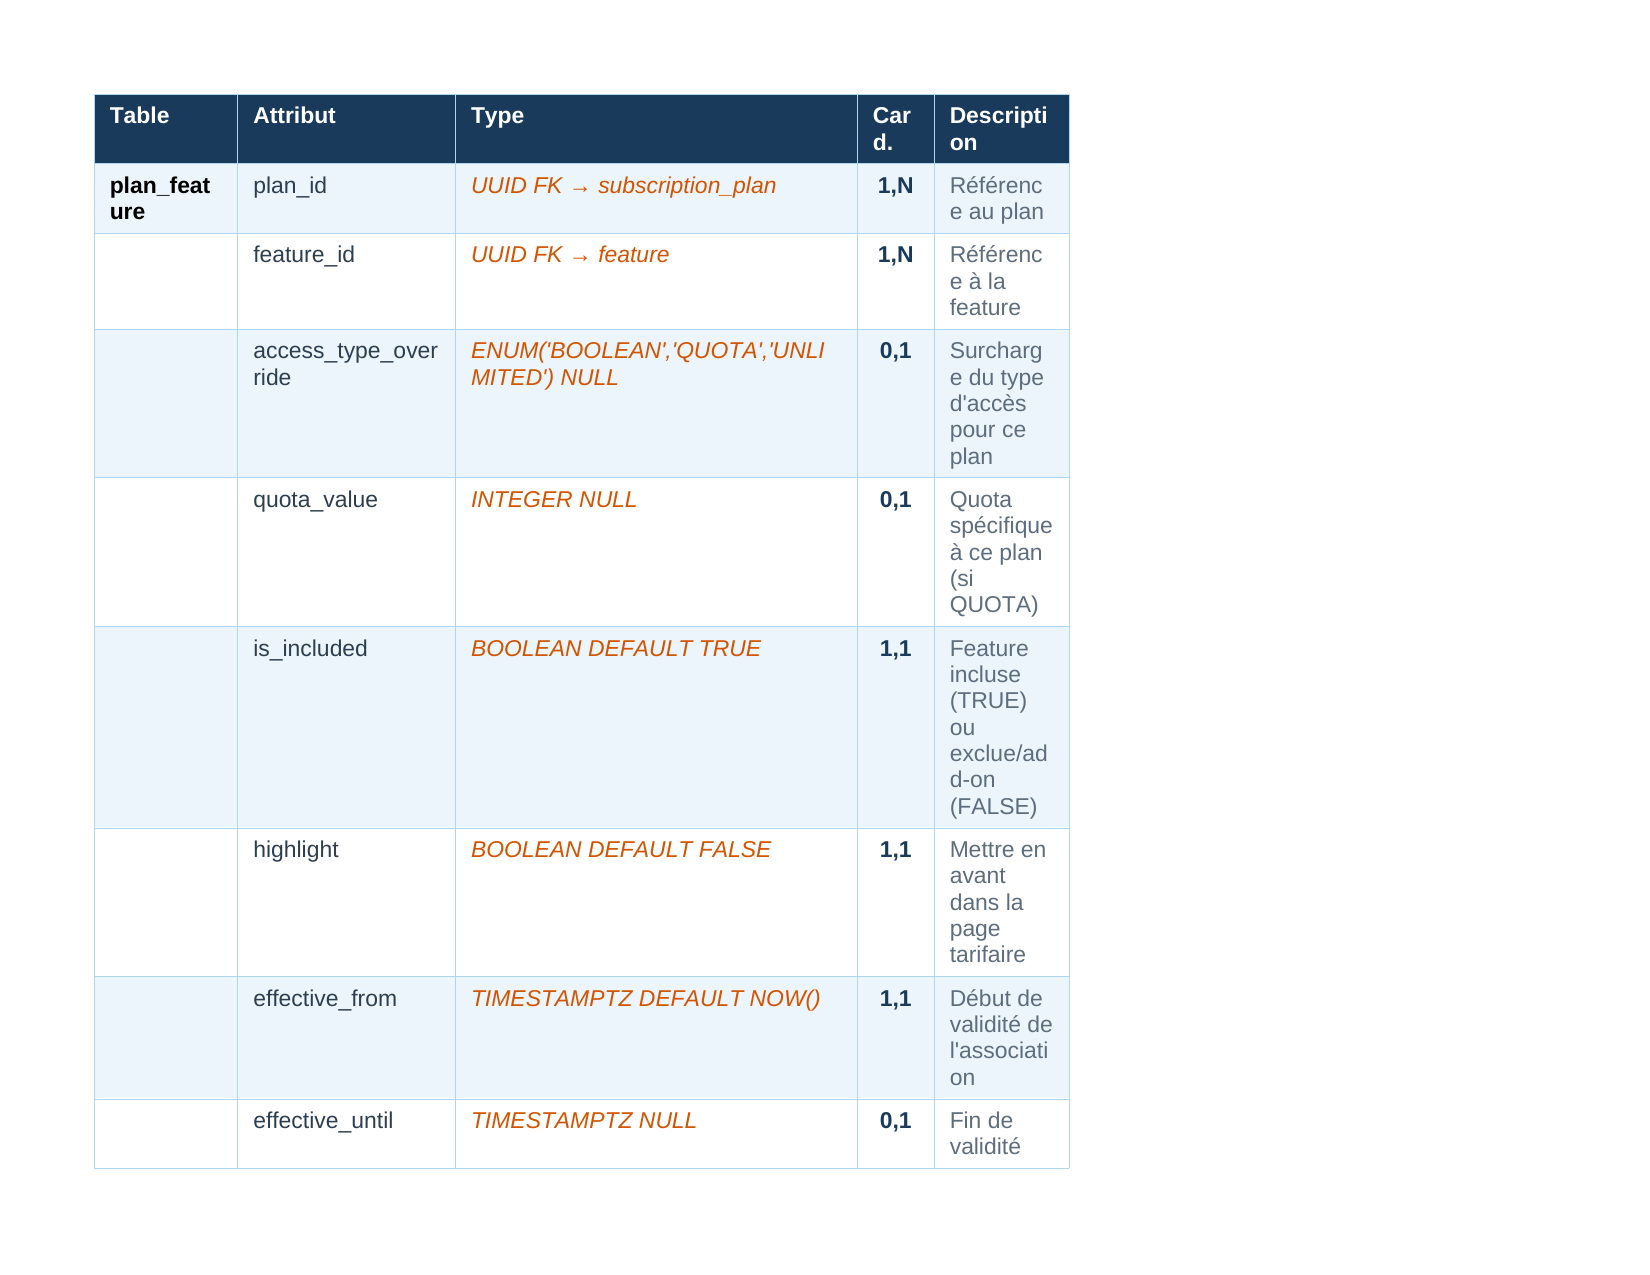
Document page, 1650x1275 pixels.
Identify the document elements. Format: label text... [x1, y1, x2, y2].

table_cell Fin de validité [935, 1100, 1069, 1168]
table_cell [95, 627, 237, 827]
table_cell plan_feature [95, 164, 237, 233]
table_header Attribut [238, 95, 455, 163]
table_cell plan_id [238, 164, 455, 233]
table_cell INTEGER NULL [456, 478, 857, 626]
table_cell UUID FK → subscription_plan [456, 164, 857, 233]
table_header Card. [858, 95, 934, 163]
table_cell 0,1 [858, 478, 934, 626]
table_cell BOOLEAN DEFAULT FALSE [456, 829, 857, 976]
table_cell 0,1 [858, 330, 934, 477]
table_cell effective_from [238, 977, 455, 1098]
table_cell TIMESTAMPTZ DEFAULT NOW() [456, 977, 857, 1098]
table_cell [95, 1100, 237, 1168]
table_header Type [456, 95, 857, 163]
table_cell BOOLEAN DEFAULT TRUE [456, 627, 857, 827]
table_cell [95, 977, 237, 1098]
table_cell Référence à la feature [935, 234, 1069, 329]
table_cell effective_until [238, 1100, 455, 1168]
table_cell 1,1 [858, 829, 934, 976]
table_cell 1,N [858, 164, 934, 233]
table_header Description [935, 95, 1069, 163]
table_cell TIMESTAMPTZ NULL [456, 1100, 857, 1168]
table_cell [95, 478, 237, 626]
table_cell is_included [238, 627, 455, 827]
table_cell UUID FK → feature [456, 234, 857, 329]
table_cell [95, 330, 237, 477]
table_cell access_type_override [238, 330, 455, 477]
table_cell [95, 829, 237, 976]
table_cell Référence au plan [935, 164, 1069, 233]
table_cell 0,1 [858, 1100, 934, 1168]
table_cell 1,N [858, 234, 934, 329]
table_header Table [95, 95, 237, 163]
table_cell feature_id [238, 234, 455, 329]
table_cell Feature incluse (TRUE) ou exclue/add-on (FALSE) [935, 627, 1069, 827]
table_cell Mettre en avant dans la page tarifaire [935, 829, 1069, 976]
table_cell [95, 234, 237, 329]
table_cell quota_value [238, 478, 455, 626]
table_cell Surcharge du type d'accès pour ce plan [935, 330, 1069, 477]
table_cell Début de validité de l'association [935, 977, 1069, 1098]
table_cell highlight [238, 829, 455, 976]
table_cell 1,1 [858, 977, 934, 1098]
table_cell 1,1 [858, 627, 934, 827]
table_cell ENUM('BOOLEAN','QUOTA','UNLIMITED') NULL [456, 330, 857, 477]
table_cell Quota spécifique à ce plan (si QUOTA) [935, 478, 1069, 626]
